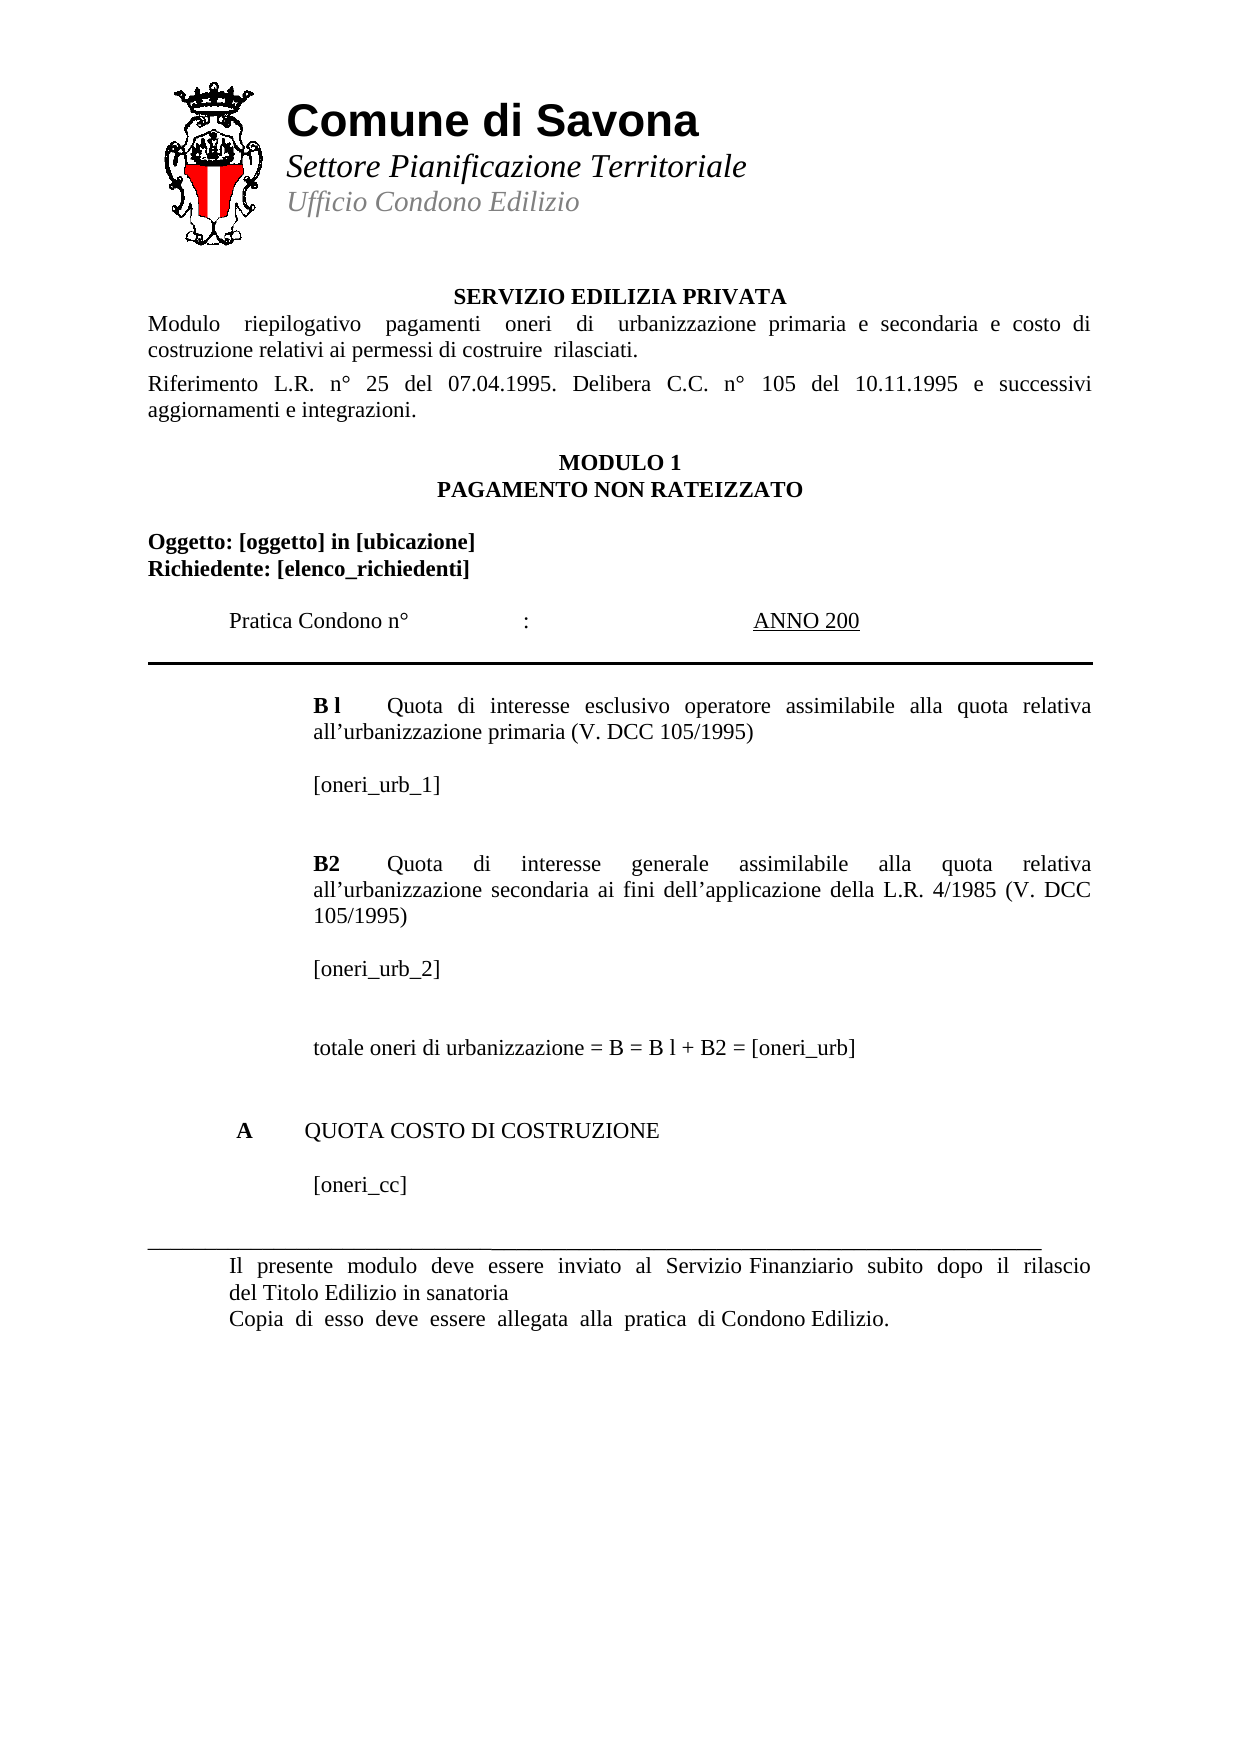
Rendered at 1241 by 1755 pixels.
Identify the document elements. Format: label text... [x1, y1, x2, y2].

text Richiedente: [elenco_richiedenti] [148, 555, 1093, 581]
text Oggetto: [oggetto] in [ubicazione] [148, 528, 1093, 555]
text Modulo riepilogativo pagamenti oneri di urbanizzazione primaria e secondaria e costo di costruzione relativi ai permessi di costruire rilasciati. [148, 310, 1093, 362]
text [oneri_urb_1] [313, 771, 1093, 797]
text totale oneri di urbanizzazione = B = B l + B2 = [oneri_urb] [313, 1034, 1093, 1061]
text Il presente modulo deve essere inviato al Servizio Finanziario subito dopo il rilascio del Titolo Edilizio in sanatoria [229, 1252, 1093, 1305]
text Pratica Condono n° : ANNO 200 [229, 607, 1093, 634]
text __________________________________________________________________________ [148, 1224, 1093, 1252]
text A QUOTA COSTO DI COSTRUZIONE [236, 1113, 1093, 1144]
text [oneri_cc] [313, 1171, 1093, 1197]
text B l Quota di interesse esclusivo operatore assimilabile alla quota relativa all’urbanizzazione primaria (V. DCC 105/1995) [313, 692, 1093, 744]
text MODULO 1 [148, 449, 1093, 476]
text Riferimento L.R. n° 25 del 07.04.1995. Delibera C.C. n° 105 del 10.11.1995 e successivi aggiornamenti e integrazioni. [148, 362, 1093, 423]
text B2 Quota di interesse generale assimilabile alla quota relativa all’urbanizzazione secondaria ai fini dell’applicazione della L.R. 4/1985 (V. DCC 105/1995) [313, 850, 1093, 929]
text SERVIZIO EDILIZIA PRIVATA [148, 283, 1093, 310]
text [oneri_urb_2] [313, 955, 1093, 982]
text PAGAMENTO NON RATEIZZATO [148, 476, 1093, 502]
text Copia di esso deve essere allegata alla pratica di Condono Edilizio. [229, 1305, 1093, 1331]
